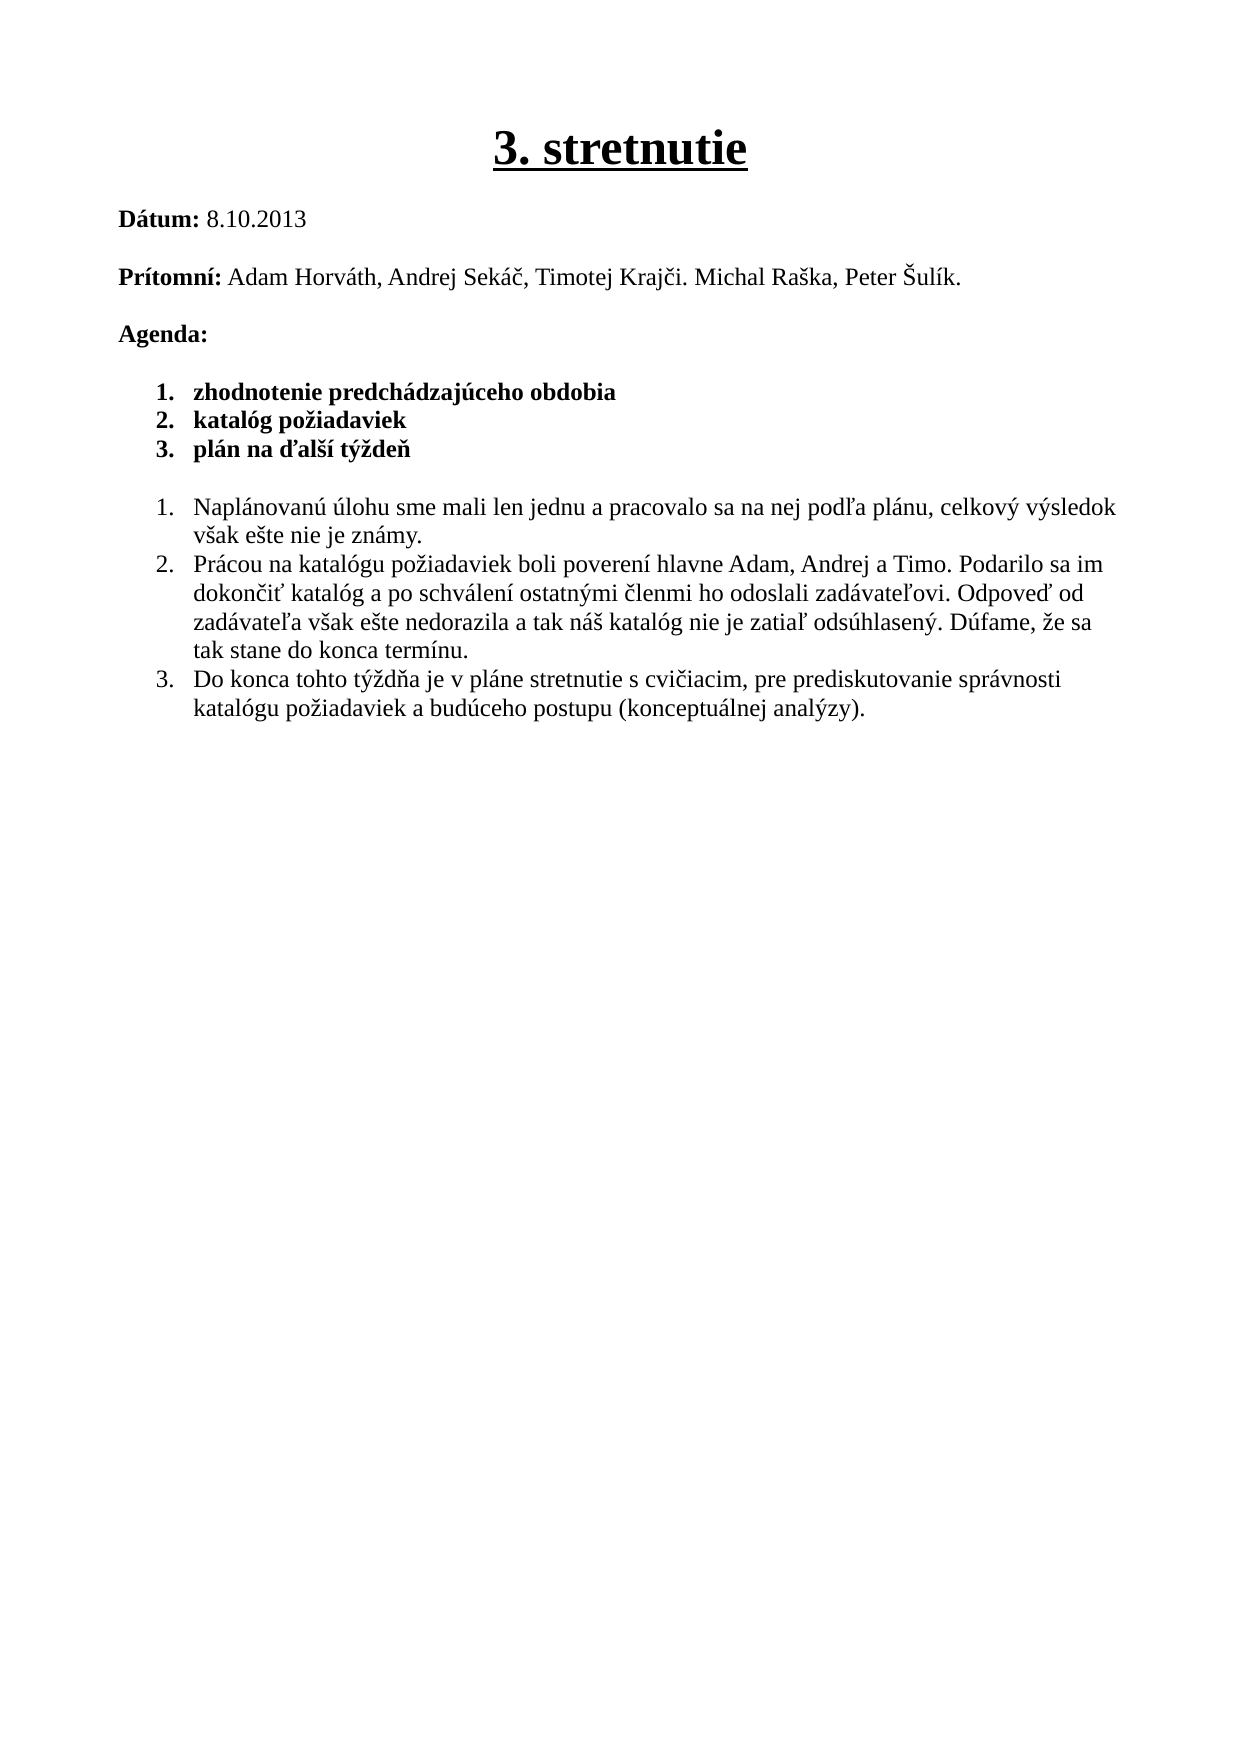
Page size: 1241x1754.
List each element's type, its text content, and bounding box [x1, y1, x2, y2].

text Agenda: [118, 319, 1122, 348]
list Prácou na katalógu požiadaviek boli poverení hlavne Adam, Andrej a Timo. Podarilo sa im dokončiť katalóg a po schválení ostatnými členmi ho odoslali zadávateľovi. Odpoveď od zadávateľa však ešte nedorazila a tak náš katalóg nie je zatiaľ odsúhlasený. Dúfame, že sa tak stane do konca termínu. [156, 549, 1122, 664]
list plán na ďalší týždeň [156, 434, 1122, 463]
list Do konca tohto týždňa je v pláne stretnutie s cvičiacim, pre prediskutovanie správnosti katalógu požiadaviek a budúceho postupu (konceptuálnej analýzy). [156, 664, 1122, 722]
text Prítomní: Adam Horváth, Andrej Sekáč, Timotej Krajči. Michal Raška, Peter Šulík. [118, 262, 1122, 291]
list katalóg požiadaviek [156, 406, 1122, 434]
text 3. stretnutie [118, 118, 1122, 176]
list Naplánovanú úlohu sme mali len jednu a pracovalo sa na nej podľa plánu, celkový výsledok však ešte nie je známy. [156, 492, 1122, 549]
text Dátum: 8.10.2013 [118, 204, 1122, 233]
list zhodnotenie predchádzajúceho obdobia [156, 377, 1122, 406]
